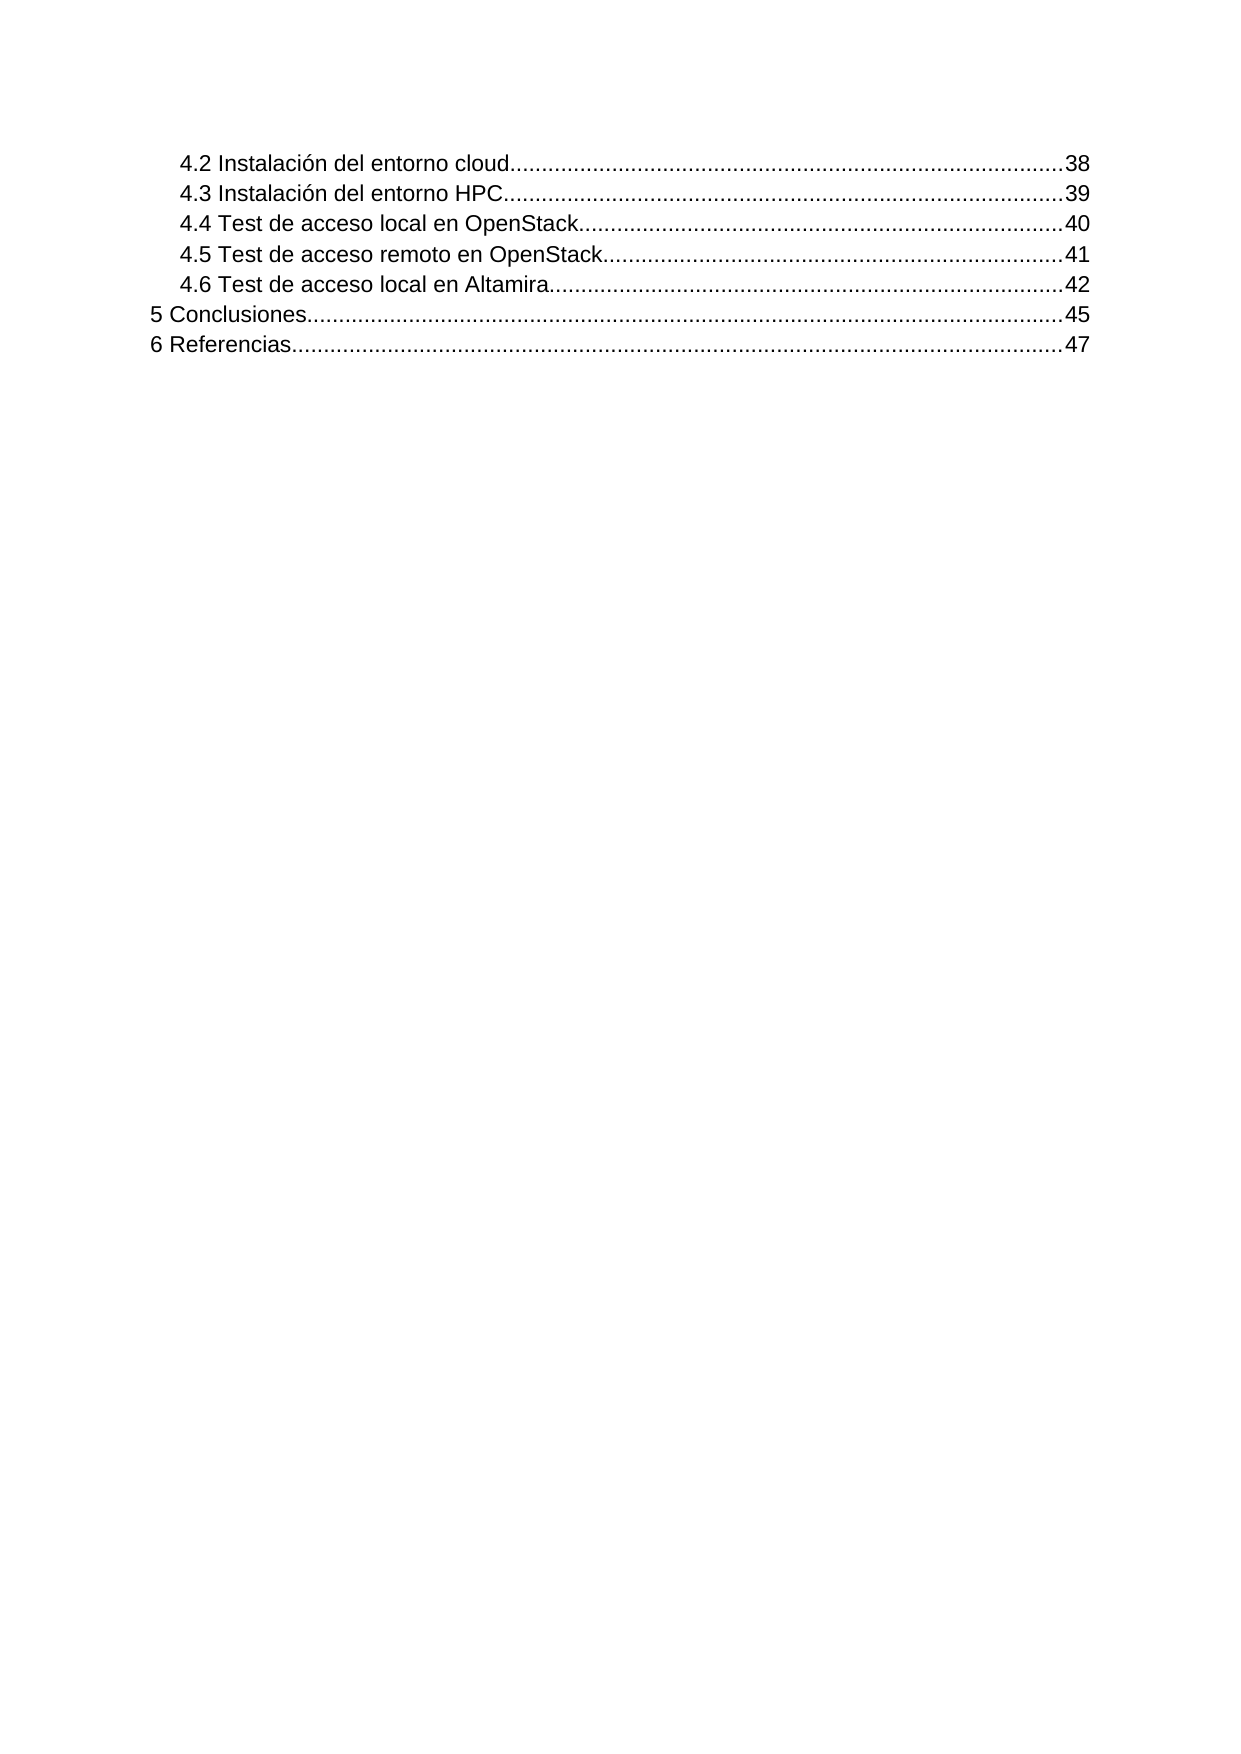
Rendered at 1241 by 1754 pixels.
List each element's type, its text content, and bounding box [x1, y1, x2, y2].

text 4.5 Test de acceso remoto en OpenStack 41 [179, 241, 1090, 267]
text 6 Referencias 47 [150, 331, 1090, 358]
text 4.3 Instalación del entorno HPC 39 [179, 180, 1090, 207]
text 5 Conclusiones 45 [150, 301, 1090, 327]
text 4.4 Test de acceso local en OpenStack 40 [179, 210, 1090, 237]
text 4.6 Test de acceso local en Altamira 42 [179, 271, 1090, 297]
text 4.2 Instalación del entorno cloud 38 [179, 150, 1090, 176]
